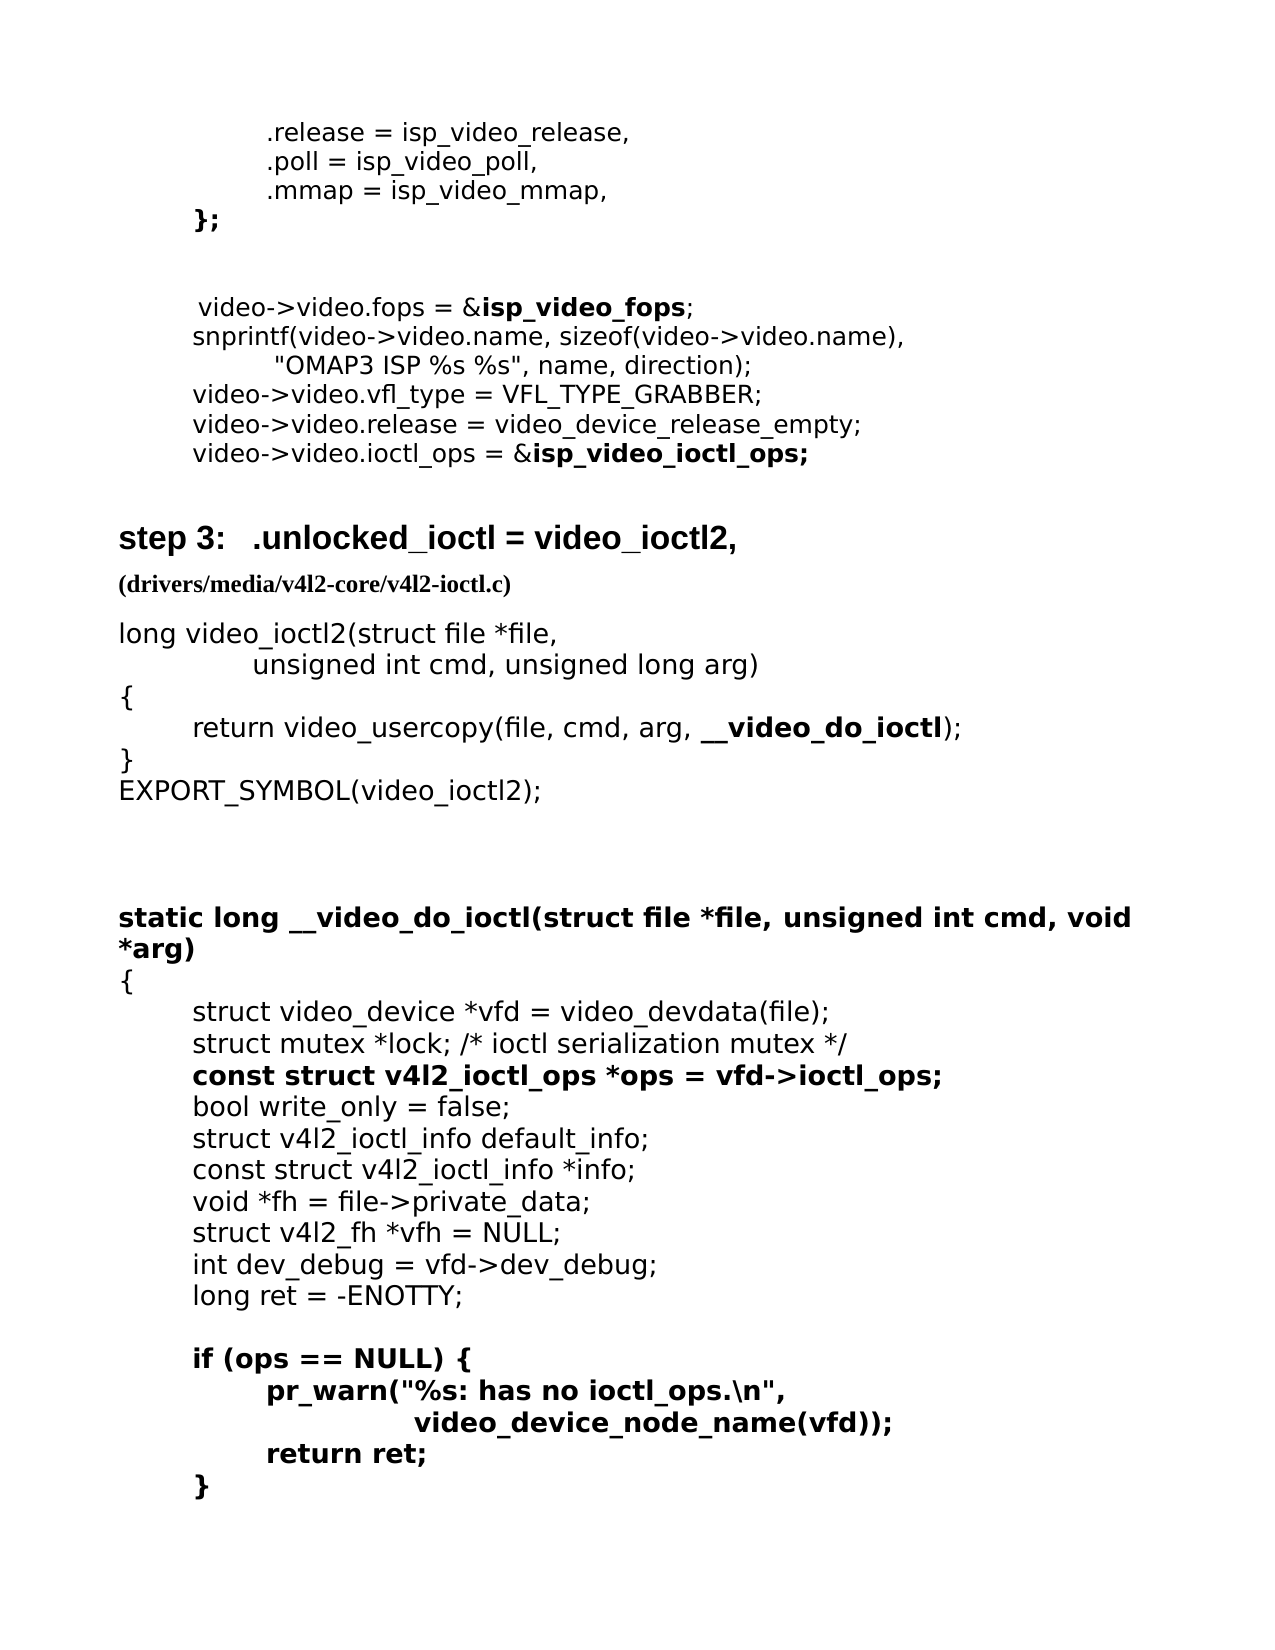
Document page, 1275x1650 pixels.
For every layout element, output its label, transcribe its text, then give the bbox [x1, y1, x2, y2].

text if (ops == NULL) { [118, 1344, 1157, 1375]
text EXPORT_SYMBOL(video_ioctl2); [118, 776, 1157, 807]
text struct v4l2_ioctl_info default_info; [118, 1123, 1157, 1154]
text unsigned int cmd, unsigned long arg) [118, 649, 1157, 681]
text void *fh = file->private_data; [118, 1186, 1157, 1218]
text { [118, 965, 1157, 997]
text struct v4l2_fh *vfh = NULL; [118, 1218, 1157, 1249]
text (drivers/media/v4l2-core/v4l2-ioctl.c) [118, 569, 1157, 598]
text snprintf(video->video.name, sizeof(video->video.name), [118, 322, 1157, 351]
text struct video_device *vfd = video_devdata(file); [118, 997, 1157, 1028]
text { [118, 681, 1157, 713]
text } [118, 1470, 1157, 1502]
text struct mutex *lock; /* ioctl serialization mutex */ [118, 1028, 1157, 1060]
text }; [118, 206, 1157, 235]
text long video_ioctl2(struct file *file, [118, 618, 1157, 649]
text int dev_debug = vfd->dev_debug; [118, 1249, 1157, 1281]
text video->video.vfl_type = VFL_TYPE_GRABBER; [118, 381, 1157, 410]
subtitle step 3: .unlocked_ioctl = video_ioctl2, [118, 518, 1157, 556]
text video_device_node_name(vfd)); [118, 1407, 1157, 1438]
text return ret; [118, 1438, 1157, 1470]
text video->video.ioctl_ops = &isp_video_ioctl_ops; [118, 439, 1157, 468]
text video->video.fops = &isp_video_fops; [118, 293, 1157, 322]
text .poll = isp_video_poll, [118, 147, 1157, 176]
text const struct v4l2_ioctl_ops *ops = vfd->ioctl_ops; [118, 1060, 1157, 1091]
text video->video.release = video_device_release_empty; [118, 410, 1157, 439]
text .release = isp_video_release, [118, 118, 1157, 147]
text long ret = -ENOTTY; [118, 1281, 1157, 1312]
text pr_warn("%s: has no ioctl_ops.\n", [118, 1375, 1157, 1407]
text } [118, 744, 1157, 776]
text const struct v4l2_ioctl_info *info; [118, 1154, 1157, 1186]
text static long __video_do_ioctl(struct file *file, unsigned int cmd, void *arg) [118, 902, 1157, 965]
text "OMAP3 ISP %s %s", name, direction); [118, 351, 1157, 381]
text bool write_only = false; [118, 1091, 1157, 1123]
text .mmap = isp_video_mmap, [118, 176, 1157, 206]
text return video_usercopy(file, cmd, arg, __video_do_ioctl); [118, 713, 1157, 744]
